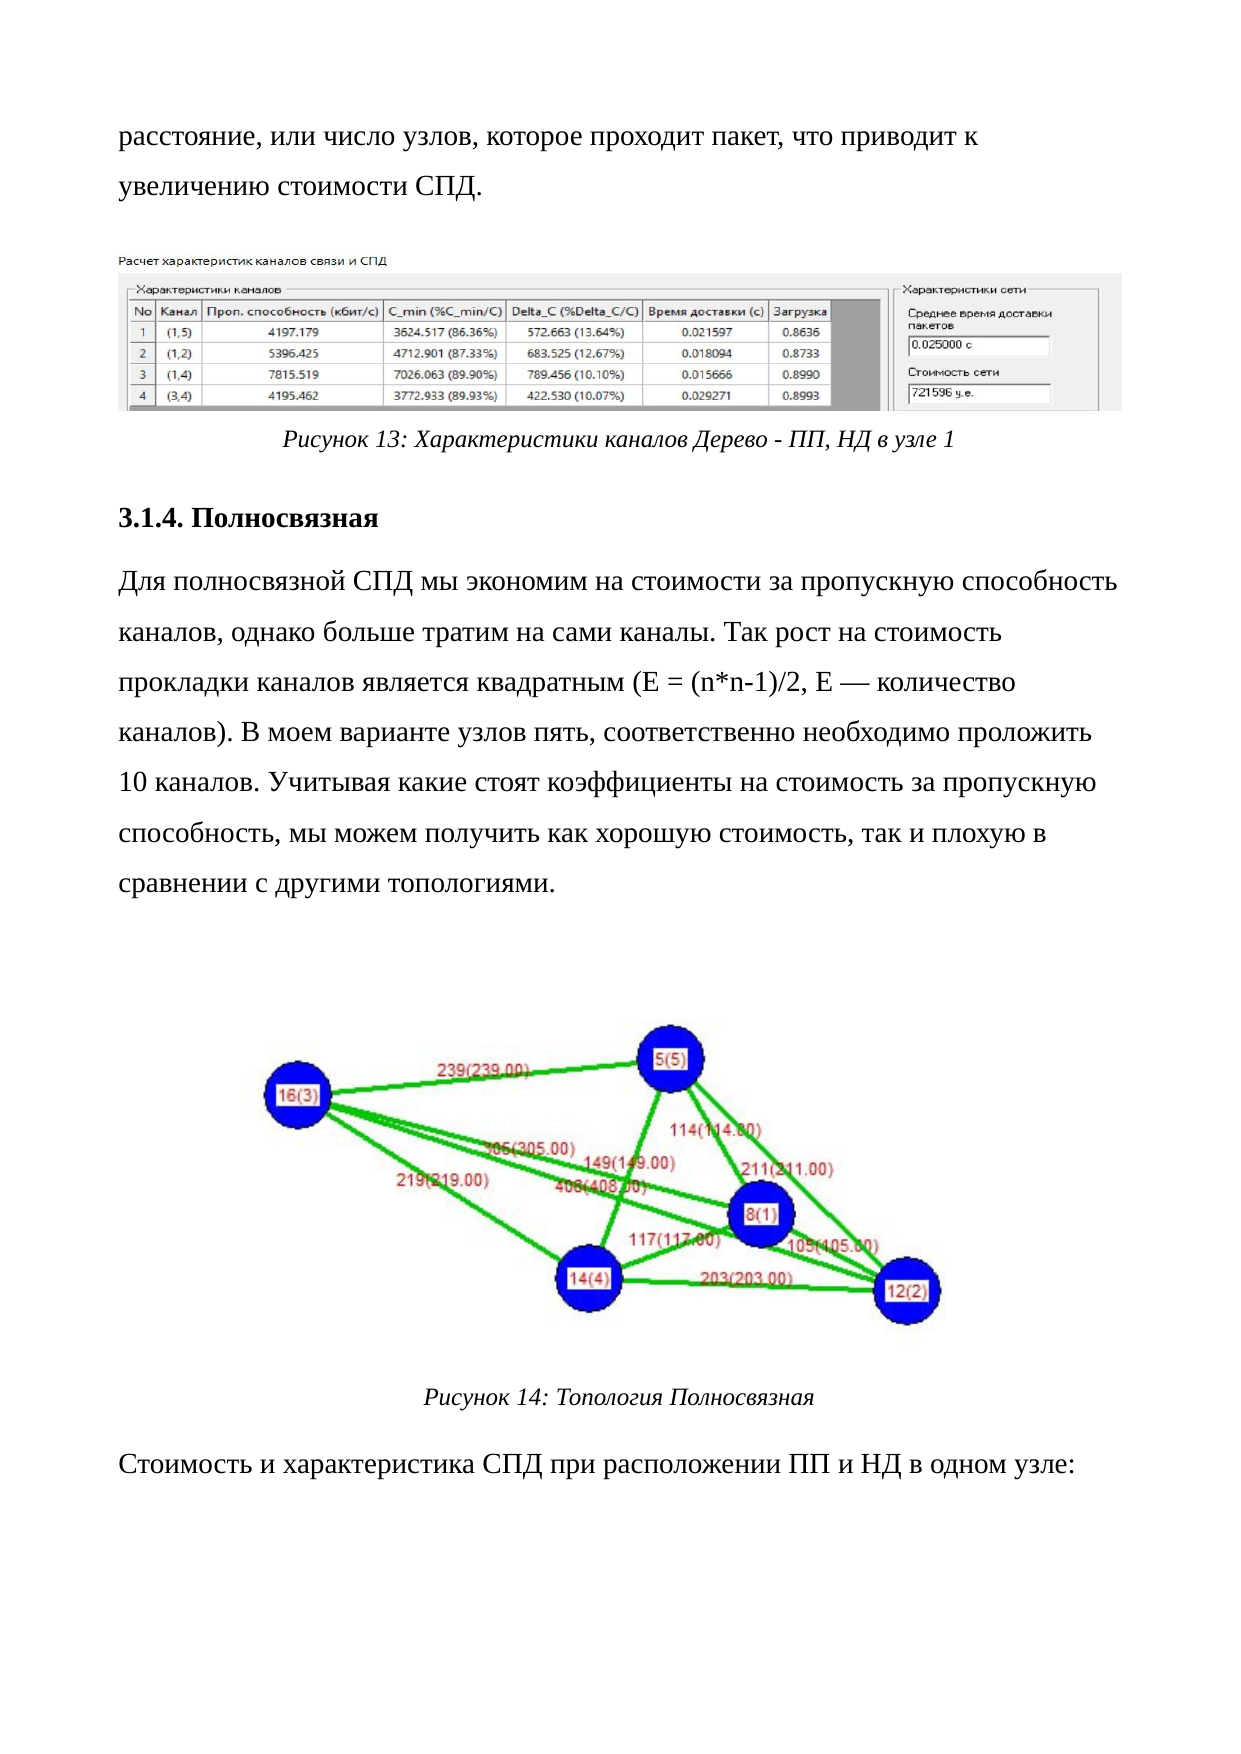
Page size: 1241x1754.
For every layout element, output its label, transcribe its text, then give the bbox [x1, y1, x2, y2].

picture [220, 946, 1020, 1368]
text Стоимость и характеристика СПД при расположении ПП и НД в одном узле: [118, 1446, 1122, 1479]
subtitle 3.1.4. Полносвязная [118, 501, 1122, 534]
text Для полносвязной СПД мы экономим на стоимости за пропускную способность каналов, однако больше тратим на сами каналы. Так рост на стоимость прокладки каналов является квадратным (E = (n*n-1)/2, E — количество каналов). В моем варианте узлов пять, соответственно необходимо проложить 10 каналов. Учитывая какие стоят коэффициенты на стоимость за пропускную способность, мы можем получить как хорошую стоимость, так и плохую в сравнении с другими топологиями. [118, 563, 1122, 899]
text Рисунок 14: Топология Полносвязная [221, 1368, 1019, 1411]
text Рисунок 13: Характеристики каналов Дерево - ПП, НД в узле 1 [118, 411, 1122, 453]
text расстояние, или число узлов, которое проходит пакет, что приводит к увеличению стоимости СПД. [118, 118, 1122, 202]
picture [118, 249, 1123, 411]
